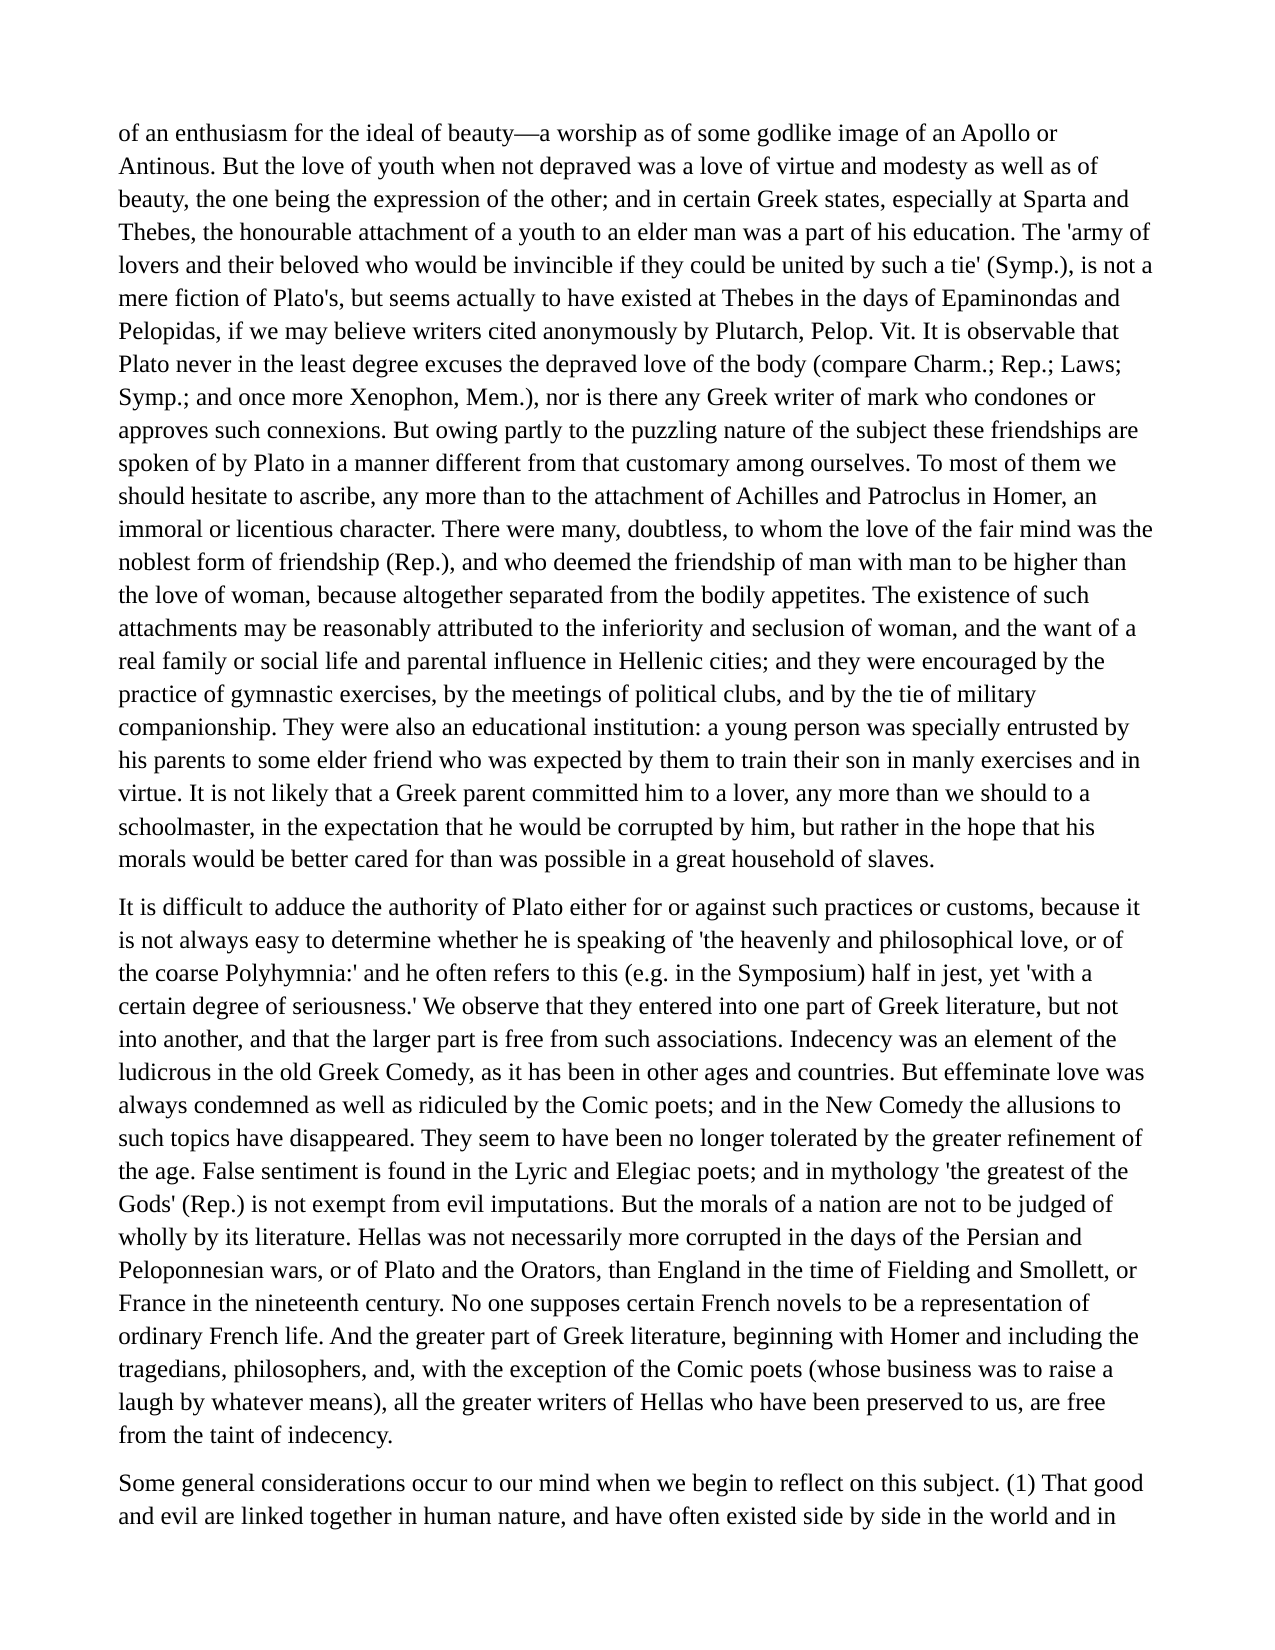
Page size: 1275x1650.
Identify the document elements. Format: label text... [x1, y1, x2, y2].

text Some general considerations occur to our mind when we begin to reflect on this subject. (1) That good and evil are linked together in human nature, and have often existed side by side in the world and in [118, 1468, 1157, 1530]
text of an enthusiasm for the ideal of beauty—a worship as of some godlike image of an Apollo or Antinous. But the love of youth when not depraved was a love of virtue and modesty as well as of beauty, the one being the expression of the other; and in certain Greek states, especially at Sparta and Thebes, the honourable attachment of a youth to an elder man was a part of his education. The 'army of lovers and their beloved who would be invincible if they could be united by such a tie' (Symp.), is not a mere fiction of Plato's, but seems actually to have existed at Thebes in the days of Epaminondas and Pelopidas, if we may believe writers cited anonymously by Plutarch, Pelop. Vit. It is observable that Plato never in the least degree excuses the depraved love of the body (compare Charm.; Rep.; Laws; Symp.; and once more Xenophon, Mem.), nor is there any Greek writer of mark who condones or approves such connexions. But owing partly to the puzzling nature of the subject these friendships are spoken of by Plato in a manner different from that customary among ourselves. To most of them we should hesitate to ascribe, any more than to the attachment of Achilles and Patroclus in Homer, an immoral or licentious character. There were many, doubtless, to whom the love of the fair mind was the noblest form of friendship (Rep.), and who deemed the friendship of man with man to be higher than the love of woman, because altogether separated from the bodily appetites. The existence of such attachments may be reasonably attributed to the inferiority and seclusion of woman, and the want of a real family or social life and parental influence in Hellenic cities; and they were encouraged by the practice of gymnastic exercises, by the meetings of political clubs, and by the tie of military companionship. They were also an educational institution: a young person was specially entrusted by his parents to some elder friend who was expected by them to train their son in manly exercises and in virtue. It is not likely that a Greek parent committed him to a lover, any more than we should to a schoolmaster, in the expectation that he would be corrupted by him, but rather in the hope that his morals would be better cared for than was possible in a great household of slaves. [118, 118, 1157, 873]
text It is difficult to adduce the authority of Plato either for or against such practices or customs, because it is not always easy to determine whether he is speaking of 'the heavenly and philosophical love, or of the coarse Polyhymnia:' and he often refers to this (e.g. in the Symposium) half in jest, yet 'with a certain degree of seriousness.' We observe that they entered into one part of Greek literature, but not into another, and that the larger part is free from such associations. Indecency was an element of the ludicrous in the old Greek Comedy, as it has been in other ages and countries. But effeminate love was always condemned as well as ridiculed by the Comic poets; and in the New Comedy the allusions to such topics have disappeared. They seem to have been no longer tolerated by the greater refinement of the age. False sentiment is found in the Lyric and Elegiac poets; and in mythology 'the greatest of the Gods' (Rep.) is not exempt from evil imputations. But the morals of a nation are not to be judged of wholly by its literature. Hellas was not necessarily more corrupted in the days of the Persian and Peloponnesian wars, or of Plato and the Orators, than England in the time of Fielding and Smollett, or France in the nineteenth century. No one supposes certain French novels to be a representation of ordinary French life. And the greater part of Greek literature, beginning with Homer and including the tragedians, philosophers, and, with the exception of the Comic poets (whose business was to raise a laugh by whatever means), all the greater writers of Hellas who have been preserved to us, are free from the taint of indecency. [118, 892, 1157, 1449]
